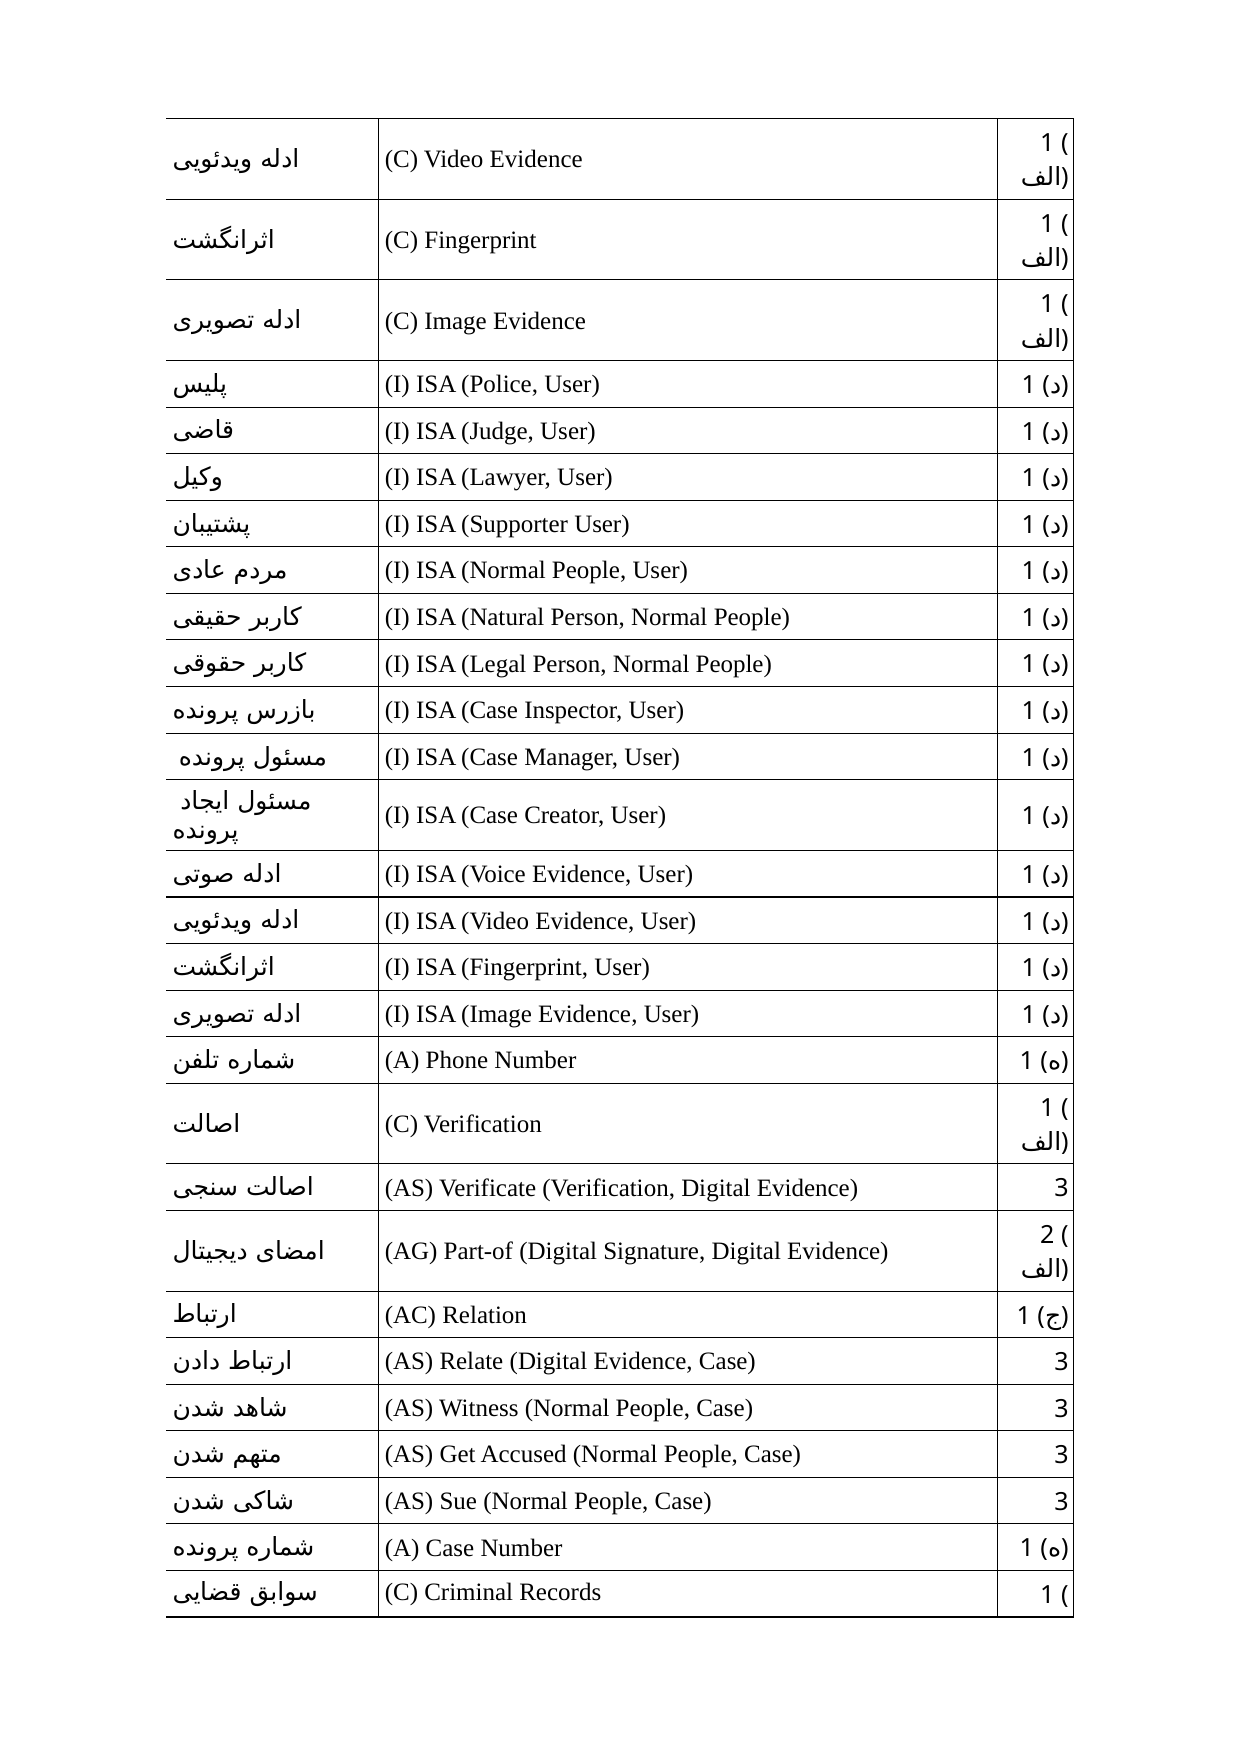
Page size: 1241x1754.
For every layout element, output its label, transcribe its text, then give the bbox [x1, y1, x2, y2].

table_cell ادله تصویری [166, 280, 378, 360]
table_cell 1 (د) [998, 991, 1073, 1036]
table_cell (AS) Verificate (Verification, Digital Evidence) [379, 1164, 997, 1210]
table_cell 3 [998, 1338, 1073, 1384]
table_cell (C) Image Evidence [379, 280, 997, 360]
table_cell (I) ISA (Judge, User) [379, 408, 997, 453]
table_cell امضای دیجیتال [166, 1211, 378, 1291]
table_cell (C) Video Evidence [379, 119, 997, 199]
table_cell (AS) Get Accused (Normal People, Case) [379, 1431, 997, 1477]
table_cell متهم شدن [166, 1431, 378, 1477]
table_cell 1 (د) [998, 734, 1073, 779]
table_cell (I) ISA (Lawyer, User) [379, 454, 997, 500]
table_cell 1 (د) [998, 640, 1073, 686]
table_cell اثرانگشت [166, 200, 378, 279]
table_cell 1 (د) [998, 944, 1073, 989]
table_cell (I) ISA (Video Evidence, User) [379, 898, 997, 943]
table_cell 3 [998, 1385, 1073, 1430]
table_cell 1 (الف) [998, 1571, 1073, 1616]
table_cell 1 (د) [998, 501, 1073, 546]
table_cell اثرانگشت [166, 944, 378, 989]
table_cell 1 (د) [998, 594, 1073, 639]
table_cell (C) Criminal Records [379, 1571, 997, 1616]
table_cell ادله ویدئویی [166, 119, 378, 199]
table_cell وکیل [166, 454, 378, 500]
table_cell (C) Verification [379, 1084, 997, 1163]
table_cell (I) ISA (Legal Person, Normal People) [379, 640, 997, 686]
table_cell پلیس [166, 361, 378, 407]
table_cell شماره تلفن [166, 1037, 378, 1083]
table_cell کاربر حقوقی [166, 640, 378, 686]
table_cell اصالت [166, 1084, 378, 1163]
table_cell (I) ISA (Natural Person, Normal People) [379, 594, 997, 639]
table_cell (I) ISA (Fingerprint, User) [379, 944, 997, 989]
table_cell (I) ISA (Case Manager, User) [379, 734, 997, 779]
table_cell ارتباط [166, 1292, 378, 1337]
table_cell 1 (الف) [998, 1084, 1073, 1163]
table_cell 1 (د) [998, 898, 1073, 943]
table_cell (I) ISA (Image Evidence, User) [379, 991, 997, 1036]
table_cell (I) ISA (Police, User) [379, 361, 997, 407]
table_cell 1 (الف) [998, 119, 1073, 199]
table_cell ادله ویدئویی [166, 898, 378, 943]
table_cell 1 (د) [998, 687, 1073, 732]
table_cell (A) Case Number [379, 1524, 997, 1570]
table_cell 1 (ه) [998, 1524, 1073, 1570]
table_cell اصالت سنجی [166, 1164, 378, 1210]
table_cell کاربر حقیقی [166, 594, 378, 639]
table_cell 1 (الف) [998, 280, 1073, 360]
table_cell ادله تصویری [166, 991, 378, 1036]
table_cell (I) ISA (Case Inspector, User) [379, 687, 997, 732]
table_cell شماره پرونده [166, 1524, 378, 1570]
table_cell 1 (د) [998, 361, 1073, 407]
table_cell (I) ISA (Voice Evidence, User) [379, 851, 997, 896]
table_cell 1 (د) [998, 408, 1073, 453]
table_cell 1 (د) [998, 454, 1073, 500]
table_cell 3 [998, 1478, 1073, 1523]
table_cell (AS) Sue (Normal People, Case) [379, 1478, 997, 1523]
table_cell مسئول پرونده [166, 734, 378, 779]
table_cell (I) ISA (Normal People, User) [379, 547, 997, 593]
table_cell (C) Fingerprint [379, 200, 997, 279]
table_cell (I) ISA (Case Creator, User) [379, 780, 997, 850]
table_cell 1 (د) [998, 780, 1073, 850]
table_cell (I) ISA (Supporter User) [379, 501, 997, 546]
table_cell 1 (د) [998, 851, 1073, 896]
table_cell پشتیبان [166, 501, 378, 546]
table_cell (AS) Witness (Normal People, Case) [379, 1385, 997, 1430]
table_cell 1 (ه) [998, 1037, 1073, 1083]
table_cell مسئول ایجاد پرونده [166, 780, 378, 850]
table_cell 2 (الف) [998, 1211, 1073, 1291]
table_cell 3 [998, 1431, 1073, 1477]
table_cell ادله صوتی [166, 851, 378, 896]
table_cell 1 (الف) [998, 200, 1073, 279]
table_cell 3 [998, 1164, 1073, 1210]
table_cell شاکی شدن [166, 1478, 378, 1523]
table_cell (AG) Part-of (Digital Signature, Digital Evidence) [379, 1211, 997, 1291]
table_cell شاهد شدن [166, 1385, 378, 1430]
table_cell 1 (د) [998, 547, 1073, 593]
table_cell قاضی [166, 408, 378, 453]
table_cell مردم عادی [166, 547, 378, 593]
table_cell (A) Phone Number [379, 1037, 997, 1083]
table_cell (AS) Relate (Digital Evidence, Case) [379, 1338, 997, 1384]
table_cell (AC) Relation [379, 1292, 997, 1337]
table_cell سوابق قضایی [166, 1571, 378, 1616]
table_cell 1 (ج) [998, 1292, 1073, 1337]
table_cell ارتباط دادن [166, 1338, 378, 1384]
table_cell بازرس پرونده [166, 687, 378, 732]
